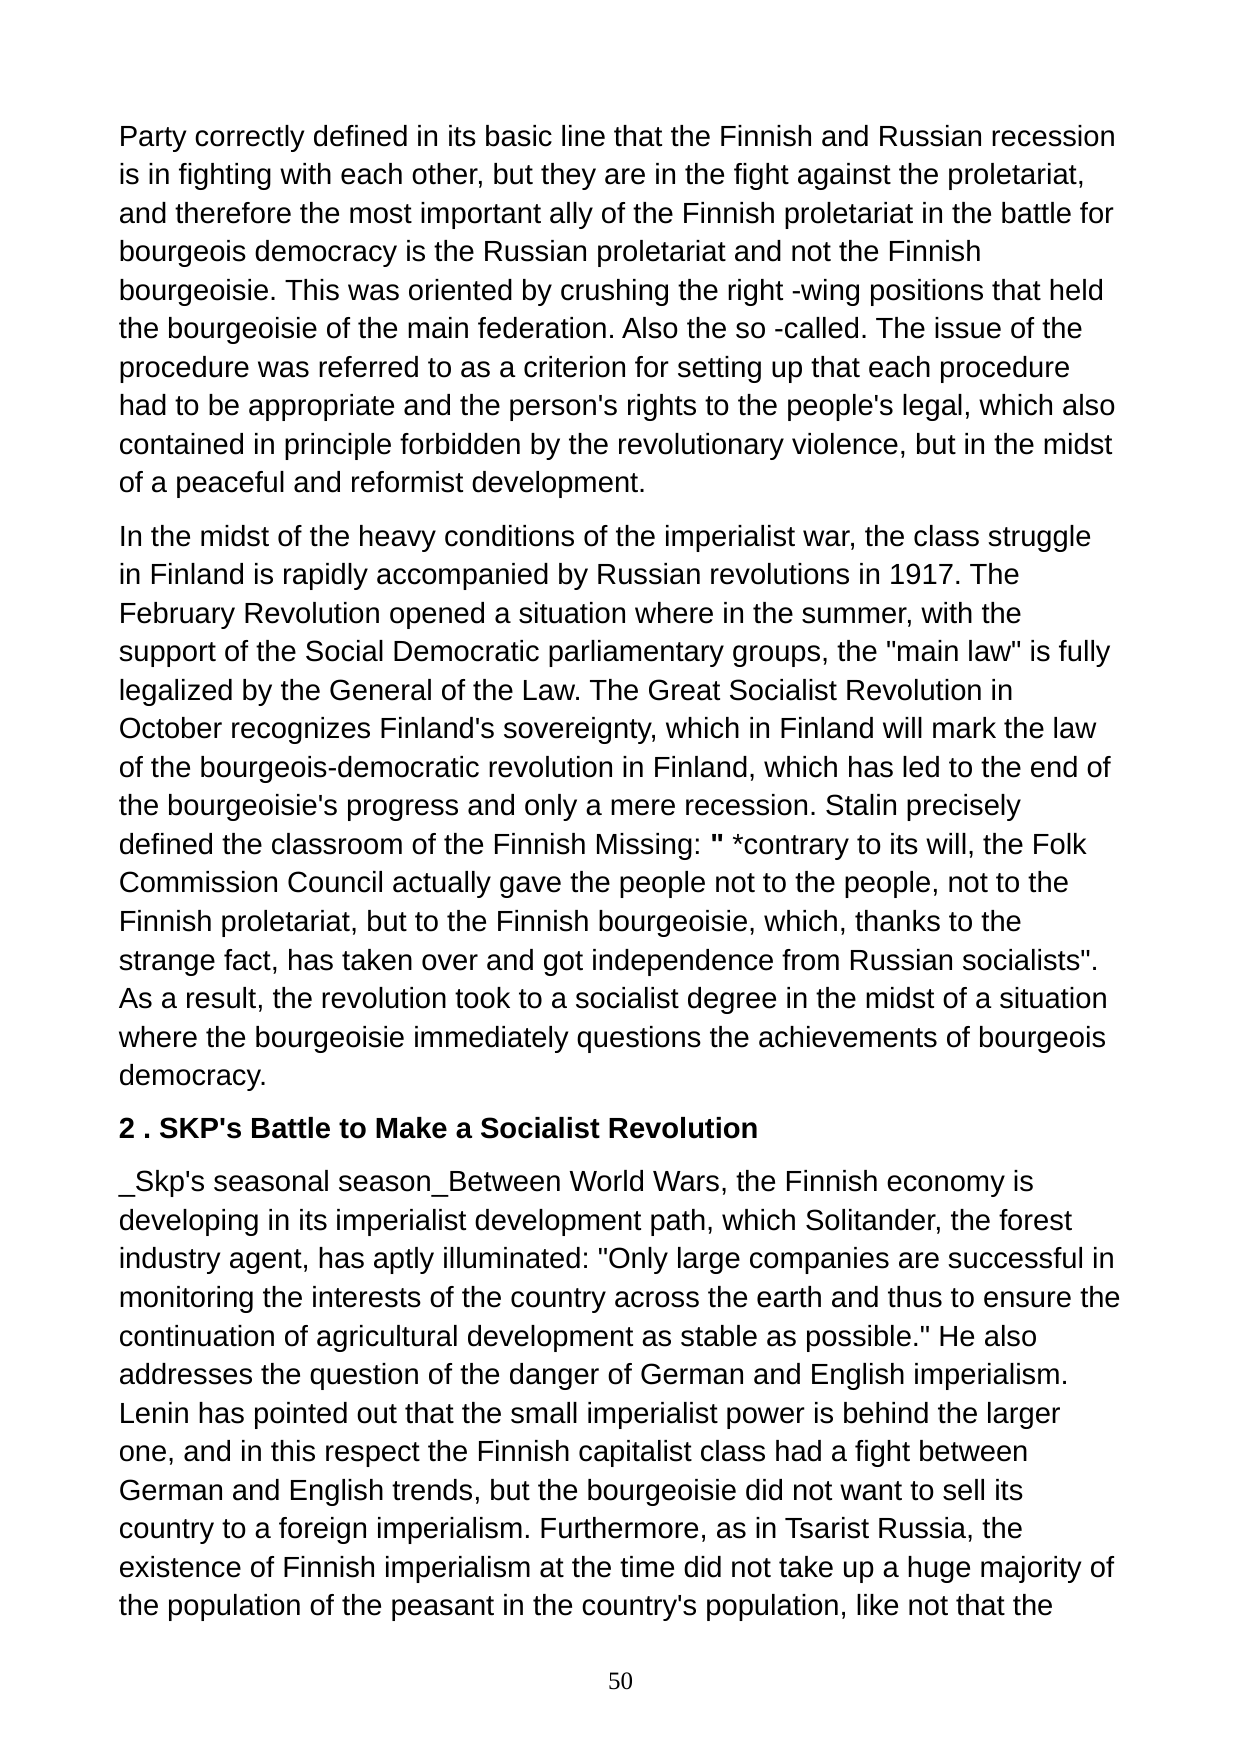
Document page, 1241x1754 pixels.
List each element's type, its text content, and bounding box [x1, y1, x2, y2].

text 2 . SKP's Battle to Make a Socialist Revolution [118, 1111, 1122, 1145]
text _Skp's seasonal season_Between World Wars, the Finnish economy is developing in its imperialist development path, which Solitander, the forest industry agent, has aptly illuminated: "Only large companies are successful in monitoring the interests of the country across the earth and thus to ensure the continuation of agricultural development as stable as possible." He also addresses the question of the danger of German and English imperialism. Lenin has pointed out that the small imperialist power is behind the larger one, and in this respect the Finnish capitalist class had a fight between German and English trends, but the bourgeoisie did not want to sell its country to a foreign imperialism. Furthermore, as in Tsarist Russia, the existence of Finnish imperialism at the time did not take up a huge majority of the population of the peasant in the country's population, like not that the [118, 1164, 1122, 1622]
text In the midst of the heavy conditions of the imperialist war, the class struggle in Finland is rapidly accompanied by Russian revolutions in 1917. The February Revolution opened a situation where in the summer, with the support of the Social Democratic parliamentary groups, the "main law" is fully legalized by the General of the Law. The Great Socialist Revolution in October recognizes Finland's sovereignty, which in Finland will mark the law of the bourgeois-democratic revolution in Finland, which has led to the end of the bourgeoisie's progress and only a mere recession. Stalin precisely defined the classroom of the Finnish Missing: " *contrary to its will, the Folk Commission Council actually gave the people not to the people, not to the Finnish proletariat, but to the Finnish bourgeoisie, which, thanks to the strange fact, has taken over and got independence from Russian socialists". As a result, the revolution took to a socialist degree in the midst of a situation where the bourgeoisie immediately questions the achievements of bourgeois democracy. [118, 518, 1122, 1092]
text Party correctly defined in its basic line that the Finnish and Russian recession is in fighting with each other, but they are in the fight against the proletariat, and therefore the most important ally of the Finnish proletariat in the battle for bourgeois democracy is the Russian proletariat and not the Finnish bourgeoisie. This was oriented by crushing the right -wing positions that held the bourgeoisie of the main federation. Also the so -called. The issue of the procedure was referred to as a criterion for setting up that each procedure had to be appropriate and the person's rights to the people's legal, which also contained in principle forbidden by the revolutionary violence, but in the midst of a peaceful and reformist development. [118, 118, 1122, 499]
